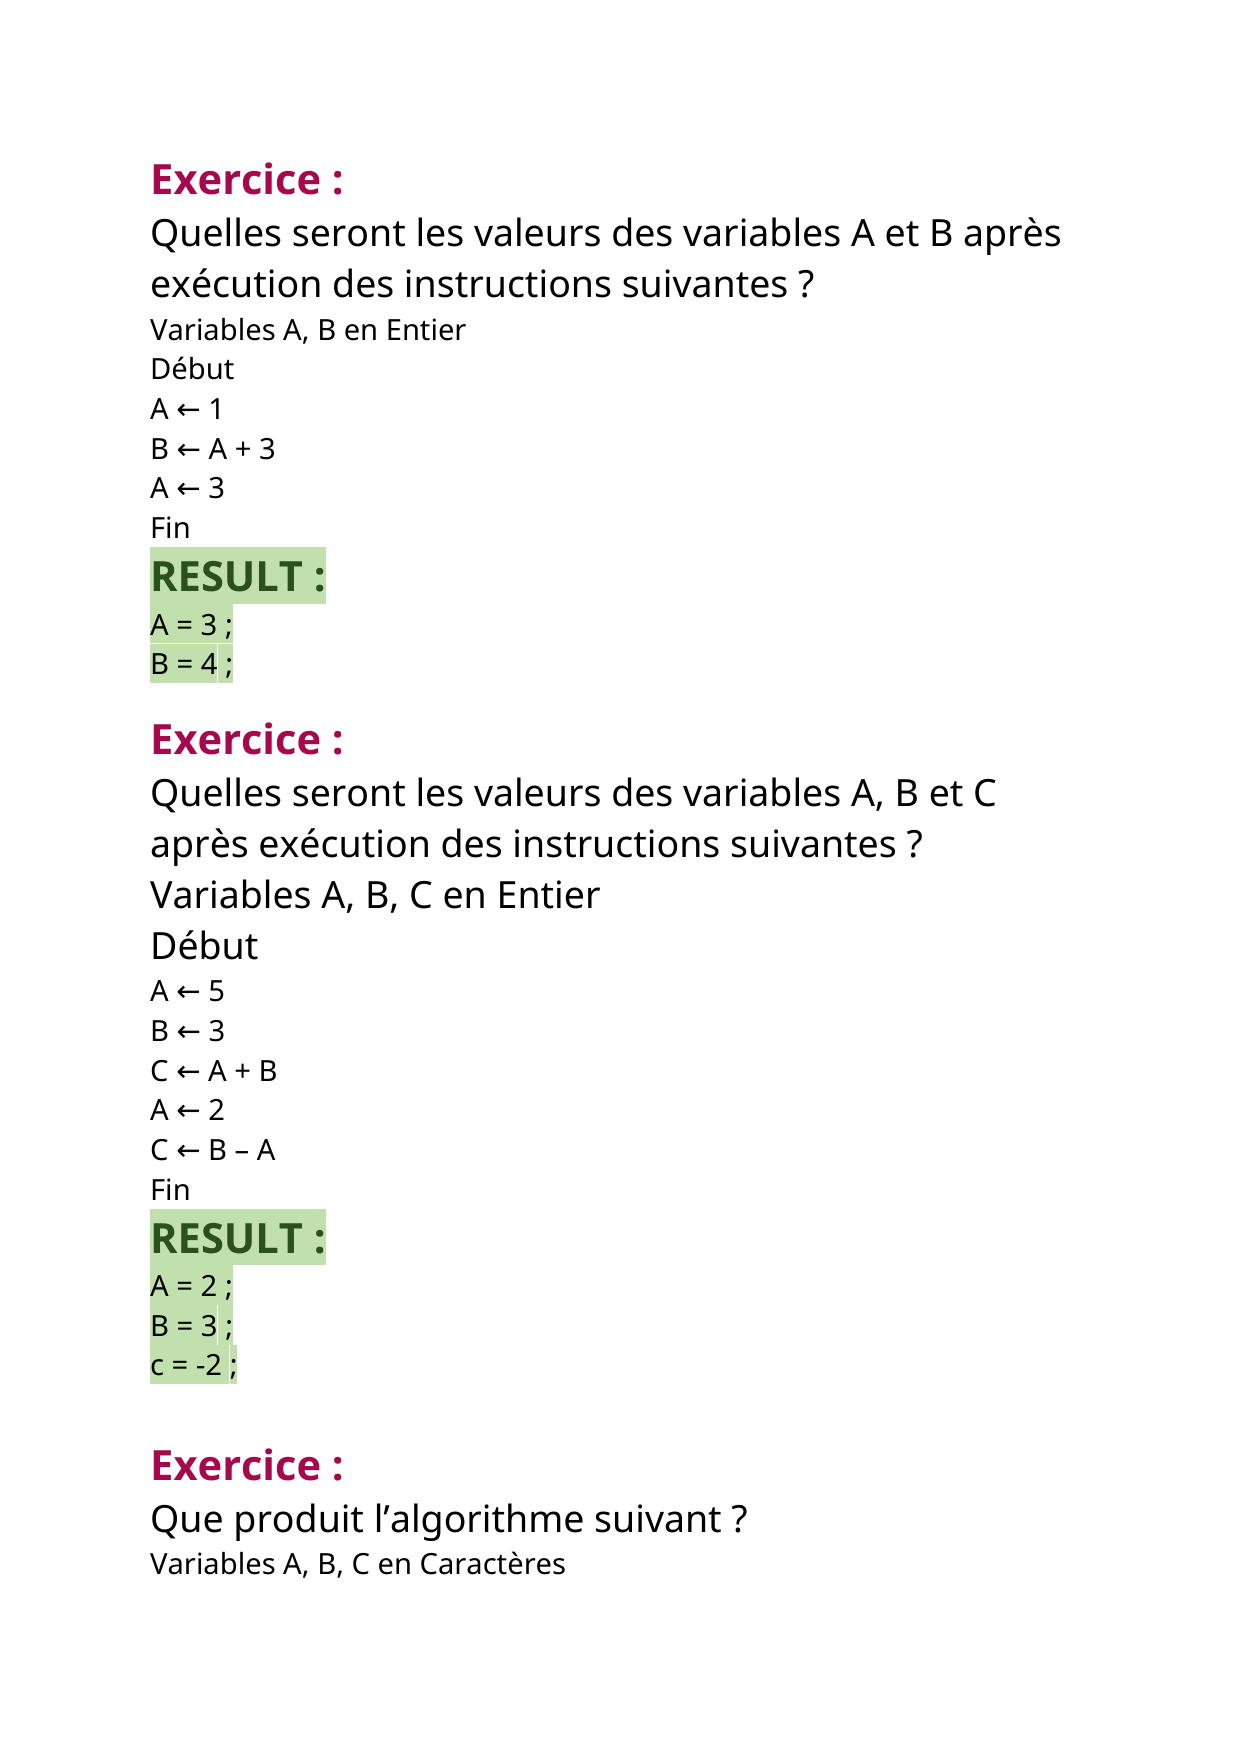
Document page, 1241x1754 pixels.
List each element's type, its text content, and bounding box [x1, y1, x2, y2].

text B ← 3 [150, 1010, 1090, 1050]
text C ← A + B [150, 1050, 1090, 1089]
text A = 3 ; B = 4 ; [150, 604, 1090, 683]
text Début [150, 348, 1090, 388]
text Début [150, 919, 1090, 970]
text Variables A, B, C en Entier [150, 868, 1090, 919]
text Que produit l’algorithme suivant ? [150, 1492, 1090, 1543]
text Exercice : [150, 1435, 1090, 1492]
text Exercice : [150, 709, 1090, 766]
text RESULT : [150, 1208, 1090, 1265]
text Variables A, B, C en Caractères [150, 1543, 1090, 1583]
text B ← A + 3 [150, 428, 1090, 468]
text A = 2 ; [150, 1265, 1090, 1305]
text A ← 5 [150, 970, 1090, 1010]
text Quelles seront les valeurs des variables A, B et C après exécution des instructions suivantes ? [150, 766, 1090, 868]
text C ← B – A [150, 1129, 1090, 1169]
text A ← 1 [150, 388, 1090, 428]
text A ← 2 [150, 1089, 1090, 1129]
text Fin [150, 507, 1090, 547]
text Exercice : [150, 150, 1090, 207]
text B = 3 ; [150, 1305, 1090, 1345]
text Variables A, B en Entier [150, 309, 1090, 348]
text A ← 3 [150, 468, 1090, 507]
text RESULT : [150, 547, 1090, 604]
text c = -2 ; [150, 1345, 1090, 1384]
text Fin [150, 1169, 1090, 1208]
text Quelles seront les valeurs des variables A et B après exécution des instructions suivantes ? [150, 207, 1090, 309]
